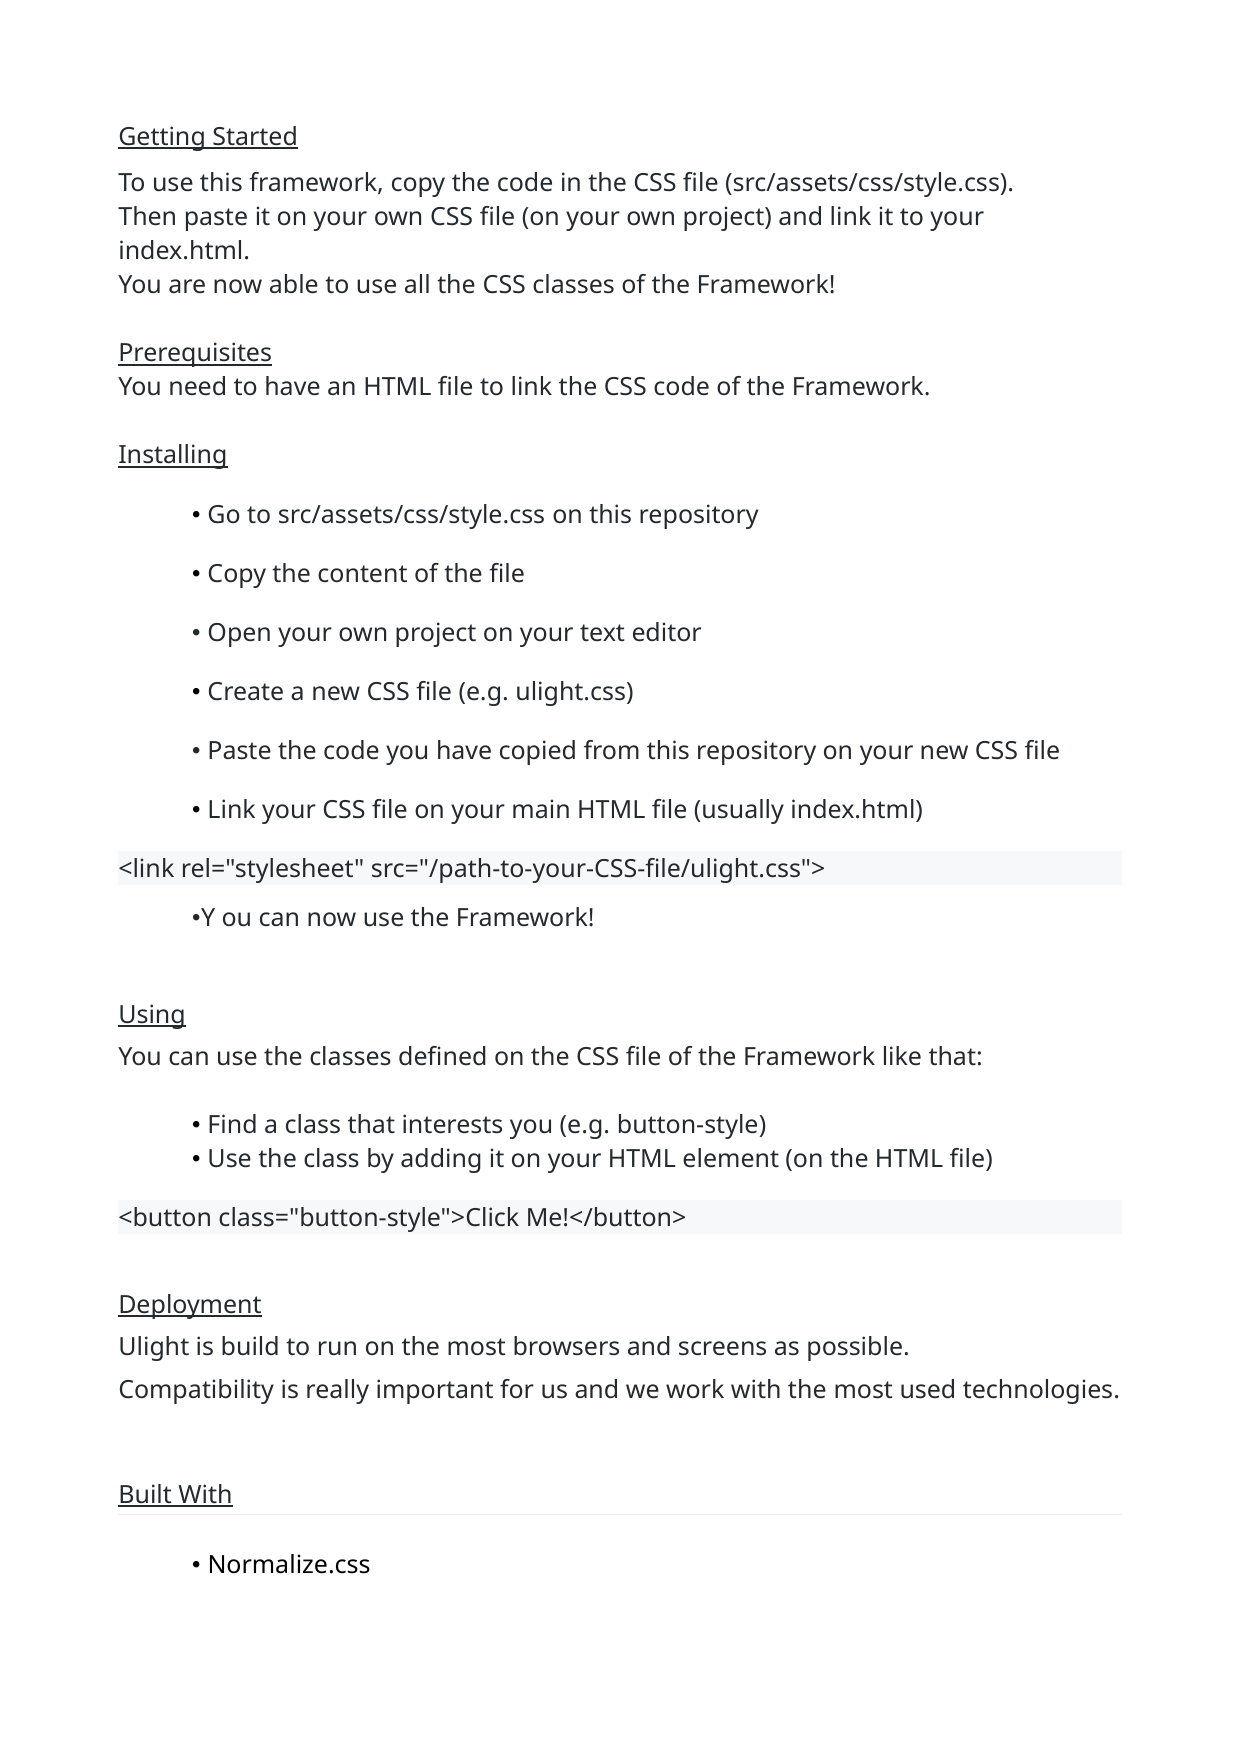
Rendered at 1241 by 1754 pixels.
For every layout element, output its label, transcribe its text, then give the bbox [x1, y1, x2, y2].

subtitle Built With [118, 1477, 1122, 1514]
list Copy the content of the file [118, 555, 1122, 589]
subtitle Using You can use the classes defined on the CSS file of the Framework like that: [118, 997, 1122, 1073]
list Normalize.css [118, 1547, 1122, 1581]
text <link rel="stylesheet" src="/path-to-your-CSS-file/ulight.css"> [118, 851, 1122, 885]
list Create a new CSS file (e.g. ulight.css) [118, 673, 1122, 707]
subtitle Getting Started [118, 118, 1122, 152]
list Y ou can now use the Framework! [118, 900, 1122, 934]
list Use the class by adding it on your HTML element (on the HTML file) [118, 1141, 1122, 1175]
text <button class="button-style">Click Me!</button> [118, 1200, 1122, 1234]
list Open your own project on your text editor [118, 614, 1122, 648]
list Paste the code you have copied from this repository on your new CSS file [118, 732, 1122, 767]
text To use this framework, copy the code in the CSS file (src/assets/css/style.css). Then paste it on your own CSS file (on your own project) and link it to your index.html. You are now able to use all the CSS classes of the Framework! Prerequisites You need to have an HTML file to link the CSS code of the Framework. Installing [118, 165, 1122, 471]
list Find a class that interests you (e.g. button-style) [118, 1107, 1122, 1141]
subtitle Deployment Ulight is build to run on the most browsers and screens as possible. Compatibility is really important for us and we work with the most used technologies. [118, 1287, 1122, 1406]
list Link your CSS file on your main HTML file (usually index.html) [118, 792, 1122, 826]
list Go to src/assets/css/style.css on this repository [118, 496, 1122, 530]
